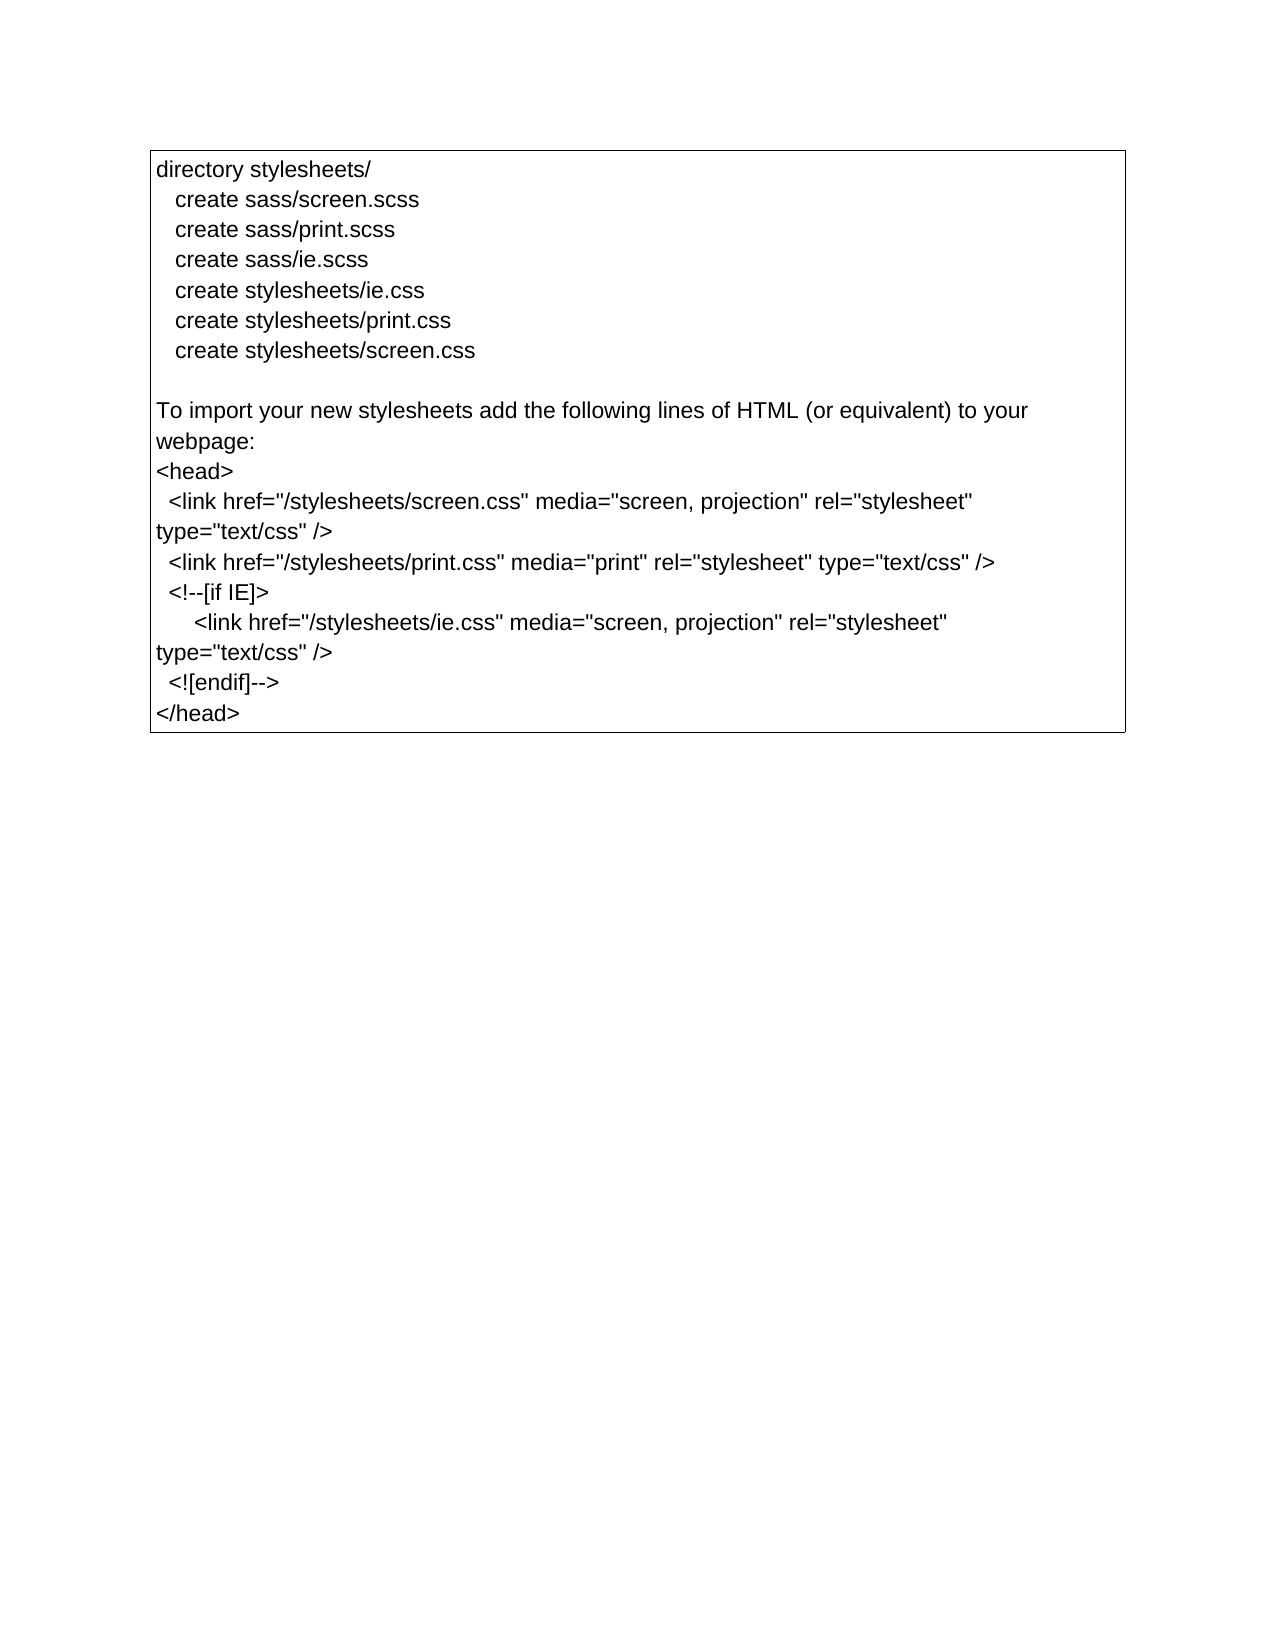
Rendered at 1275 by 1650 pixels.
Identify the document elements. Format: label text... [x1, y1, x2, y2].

table_cell directory stylesheets/ create sass/screen.scss create sass/print.scss create sass/ie.scss create stylesheets/ie.css create stylesheets/print.css create stylesheets/screen.css To import your new stylesheets add the following lines of HTML (or equivalent) to your webpage: <head> <link href="/stylesheets/screen.css" media="screen, projection" rel="stylesheet" type="text/css" /> <link href="/stylesheets/print.css" media="print" rel="stylesheet" type="text/css" /> <!--[if IE]> <link href="/stylesheets/ie.css" media="screen, projection" rel="stylesheet" type="text/css" /> <![endif]--> </head> [151, 151, 1125, 732]
